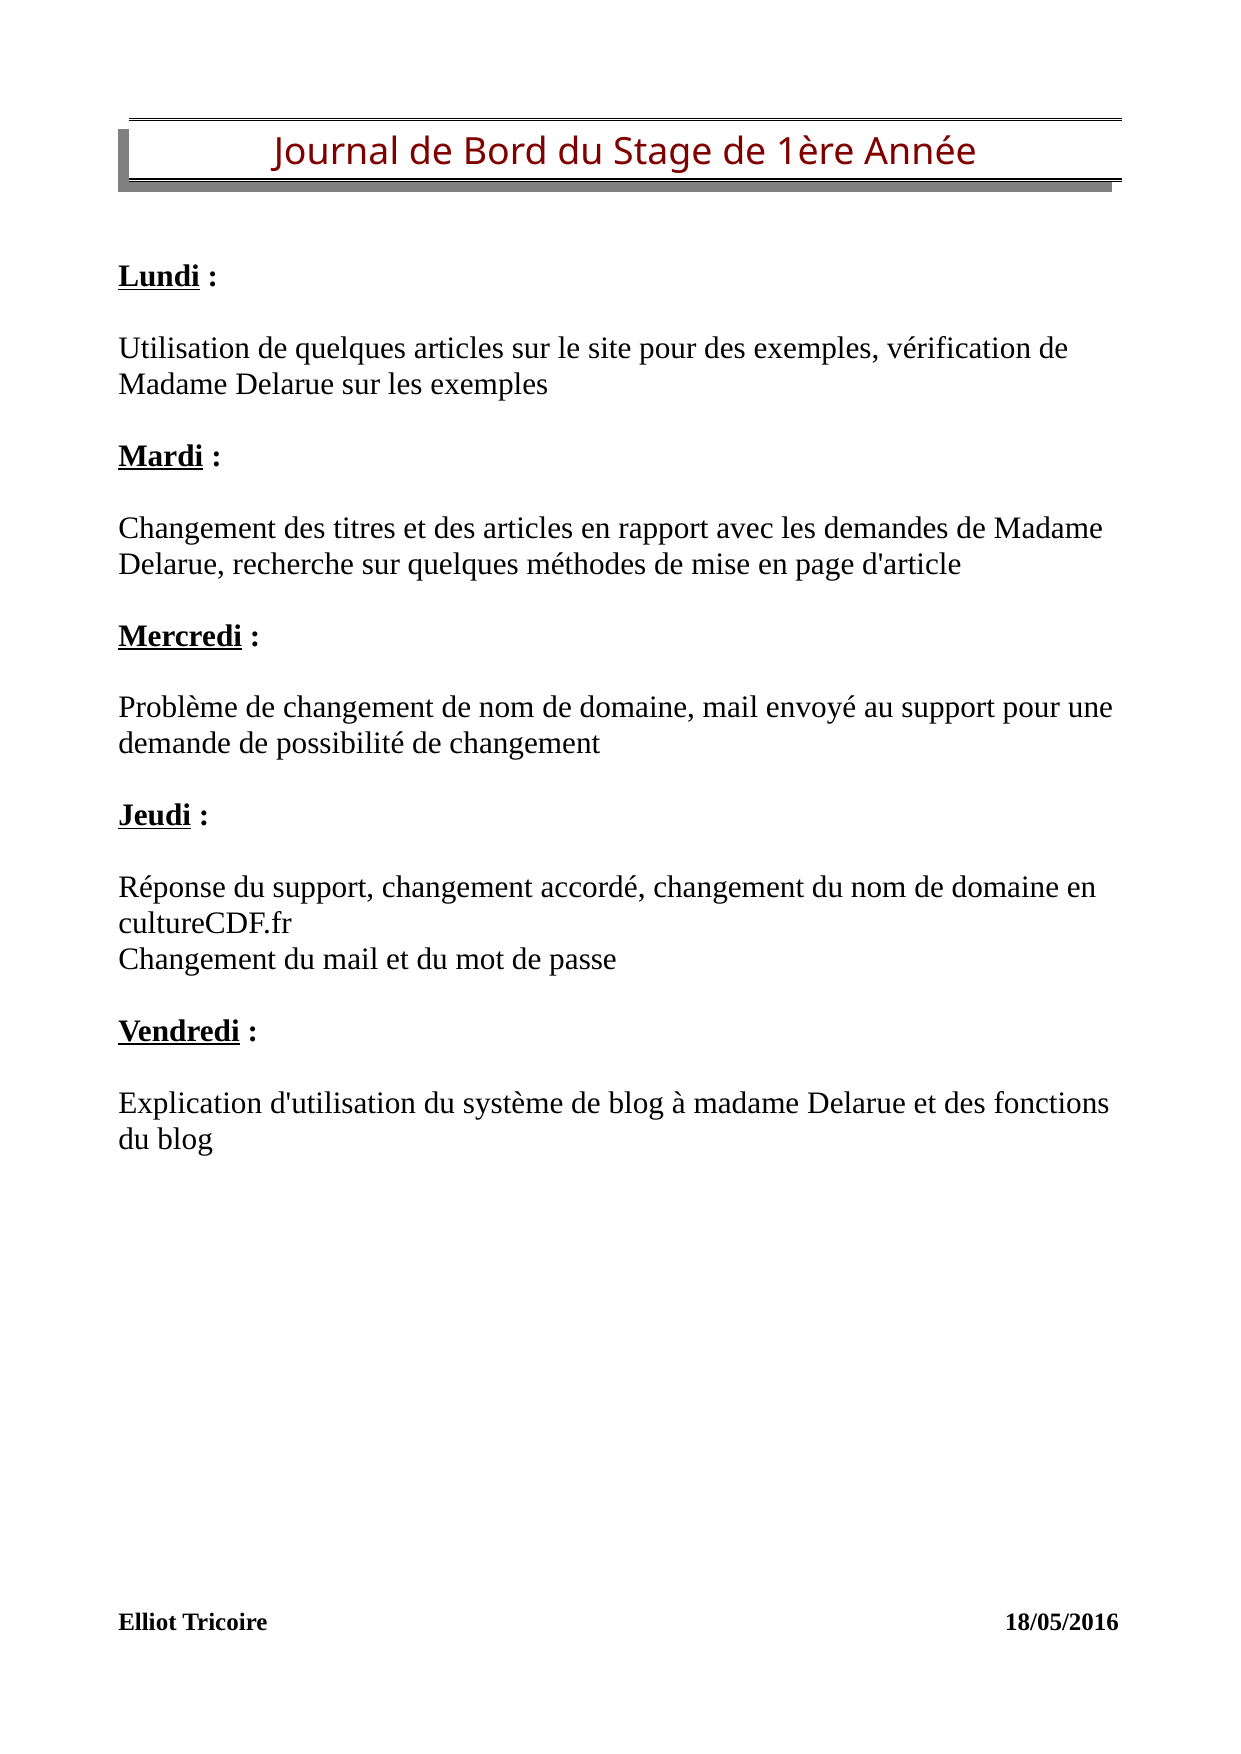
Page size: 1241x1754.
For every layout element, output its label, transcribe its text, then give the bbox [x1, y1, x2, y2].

text Utilisation de quelques articles sur le site pour des exemples, vérification de Madame Delarue sur les exemples [118, 329, 1122, 401]
text Vendredi : [118, 1012, 1122, 1048]
text Mercredi : [118, 617, 1122, 653]
text Mardi : [118, 437, 1122, 473]
text Changement du mail et du mot de passe [118, 940, 1122, 976]
text Jeudi : [118, 797, 1122, 832]
text Explication d'utilisation du système de blog à madame Delarue et des fonctions du blog [118, 1084, 1122, 1156]
text Problème de changement de nom de domaine, mail envoyé au support pour une demande de possibilité de changement [118, 689, 1122, 761]
text Changement des titres et des articles en rapport avec les demandes de Madame Delarue, recherche sur quelques méthodes de mise en page d'article [118, 509, 1122, 581]
text Lundi : [118, 257, 1122, 293]
text Réponse du support, changement accordé, changement du nom de domaine en cultureCDF.fr [118, 868, 1122, 940]
